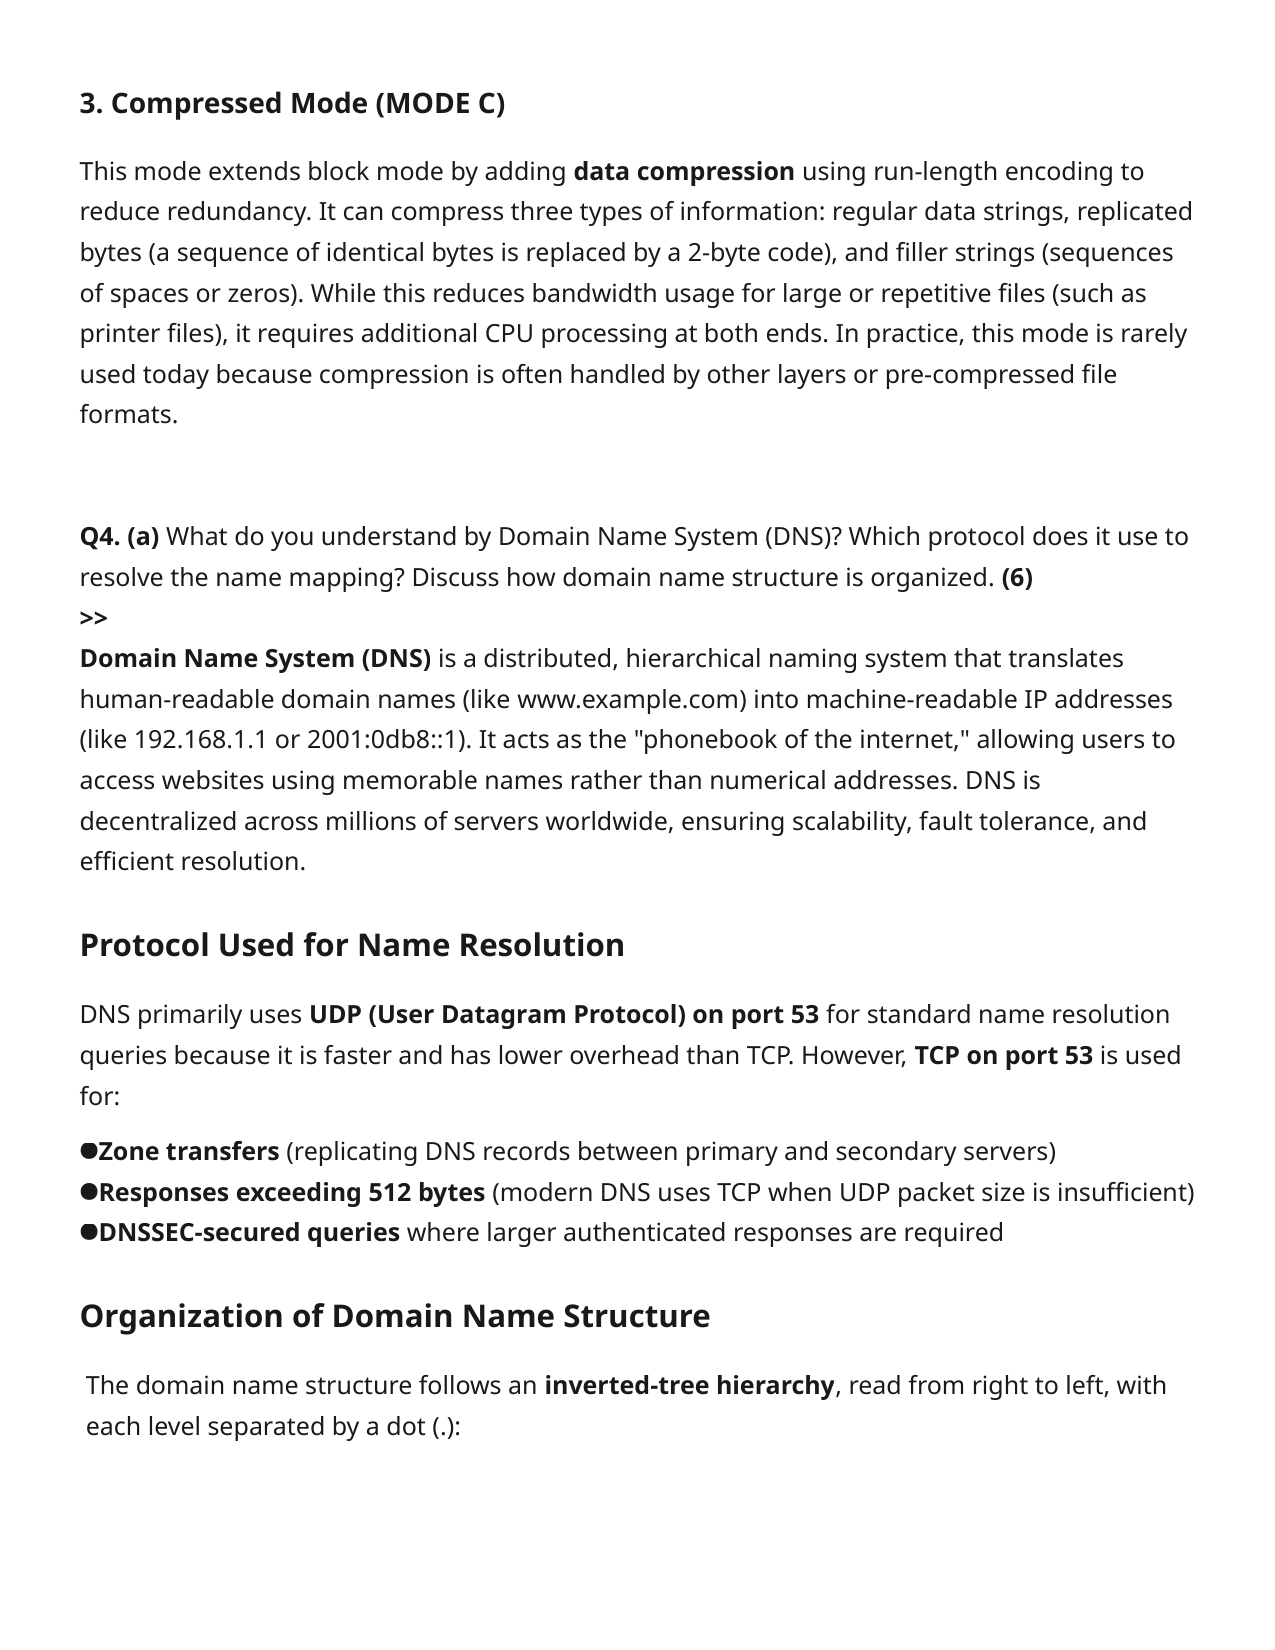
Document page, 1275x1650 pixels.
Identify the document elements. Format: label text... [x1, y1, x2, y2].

text This mode extends block mode by adding data compression using run-length encoding to reduce redundancy. It can compress three types of information: regular data strings, replicated bytes (a sequence of identical bytes is replaced by a 2-byte code), and filler strings (sequences of spaces or zeros). While this reduces bandwidth usage for large or repetitive files (such as printer files), it requires additional CPU processing at both ends. In practice, this mode is rarely used today because compression is often handled by other layers or pre-compressed file formats. [78, 147, 1197, 431]
subtitle Organization of Domain Name Structure [78, 1286, 1197, 1336]
text DNS primarily uses UDP (User Datagram Protocol) on port 53 for standard name resolution queries because it is faster and has lower overhead than TCP. However, TCP on port 53 is used for: [78, 991, 1197, 1112]
list Responses exceeding 512 bytes (modern DNS uses TCP when UDP packet size is insufficient) [78, 1168, 1197, 1208]
text Q4. (a) What do you understand by Domain Name System (DNS)? Which protocol does it use to resolve the name mapping? Discuss how domain name structure is organized. (6) [78, 512, 1197, 594]
text The domain name structure follows an inverted-tree hierarchy, read from right to left, with each level separated by a dot (.): [84, 1361, 1191, 1443]
text >> [78, 594, 1197, 634]
list DNSSEC-secured queries where larger authenticated responses are required [78, 1208, 1197, 1249]
subtitle 3. Compressed Mode (MODE C) [78, 78, 1197, 122]
list Zone transfers (replicating DNS records between primary and secondary servers) [78, 1127, 1197, 1168]
text Domain Name System (DNS) is a distributed, hierarchical naming system that translates human-readable domain names (like www.example.com) into machine-readable IP addresses (like 192.168.1.1 or 2001:0db8::1). It acts as the "phonebook of the internet," allowing users to access websites using memorable names rather than numerical addresses. DNS is decentralized across millions of servers worldwide, ensuring scalability, fault tolerance, and efficient resolution. [78, 634, 1197, 878]
subtitle Protocol Used for Name Resolution [78, 916, 1197, 966]
